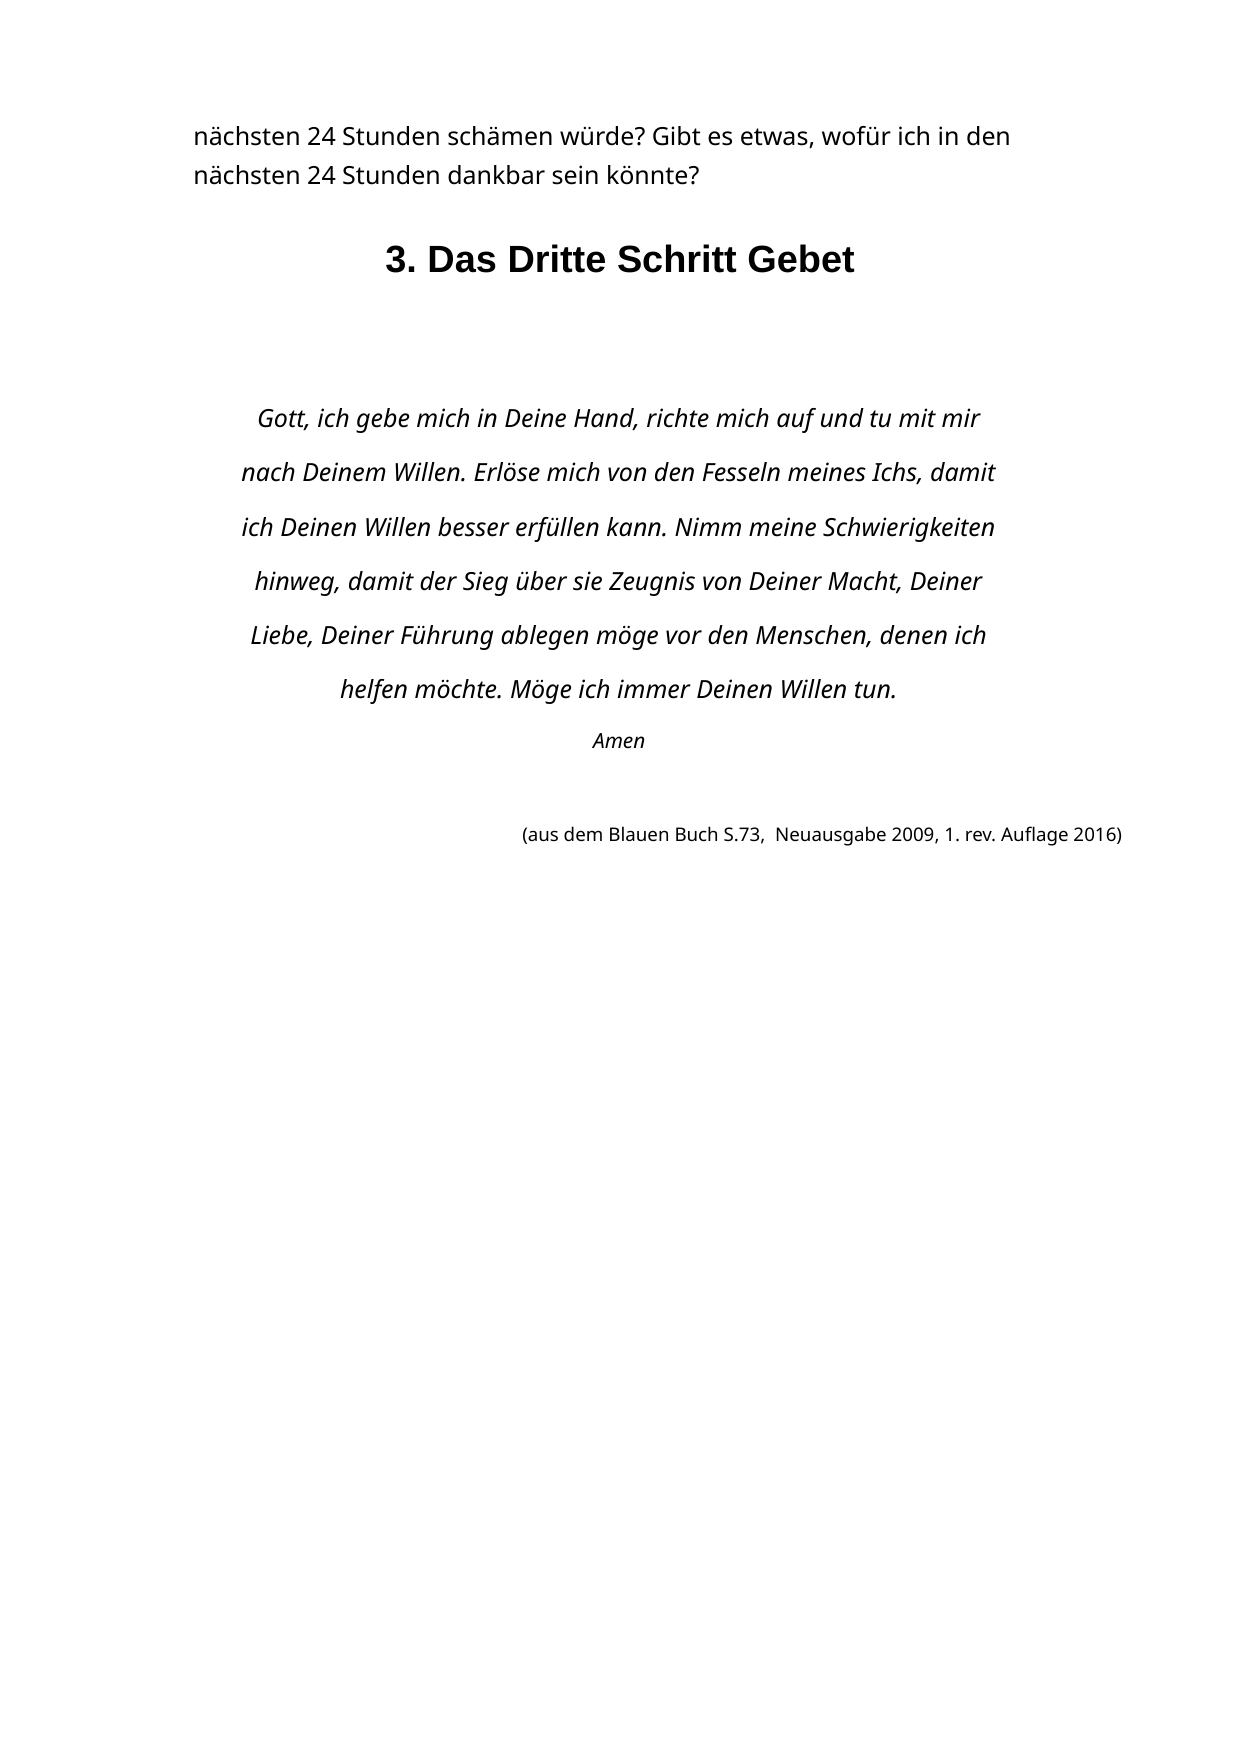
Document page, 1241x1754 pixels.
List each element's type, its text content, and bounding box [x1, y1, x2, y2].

text ich Deinen Willen besser erfüllen kann. Nimm meine Schwierigkeiten [118, 509, 1122, 543]
text hinweg, damit der Sieg über sie Zeugnis von Deiner Macht, Deiner [118, 563, 1122, 597]
text Amen [118, 726, 1122, 754]
text Gott, ich gebe mich in Deine Hand, richte mich auf und tu mit mir [118, 401, 1122, 435]
list nächsten 24 Stunden schämen würde? Gibt es etwas, wofür ich in den nächsten 24 Stunden dankbar sein könnte? [156, 118, 1122, 191]
text nach Deinem Willen. Erlöse mich von den Fesseln meines Ichs, damit [118, 455, 1122, 489]
text helfen möchte. Möge ich immer Deinen Willen tun. [118, 672, 1122, 706]
subtitle 3. Das Dritte Schritt Gebet [118, 236, 1122, 280]
text Liebe, Deiner Führung ablegen möge vor den Menschen, denen ich [118, 618, 1122, 652]
text (aus dem Blauen Buch S.73, Neuausgabe 2009, 1. rev. Auflage 2016) [118, 821, 1122, 847]
